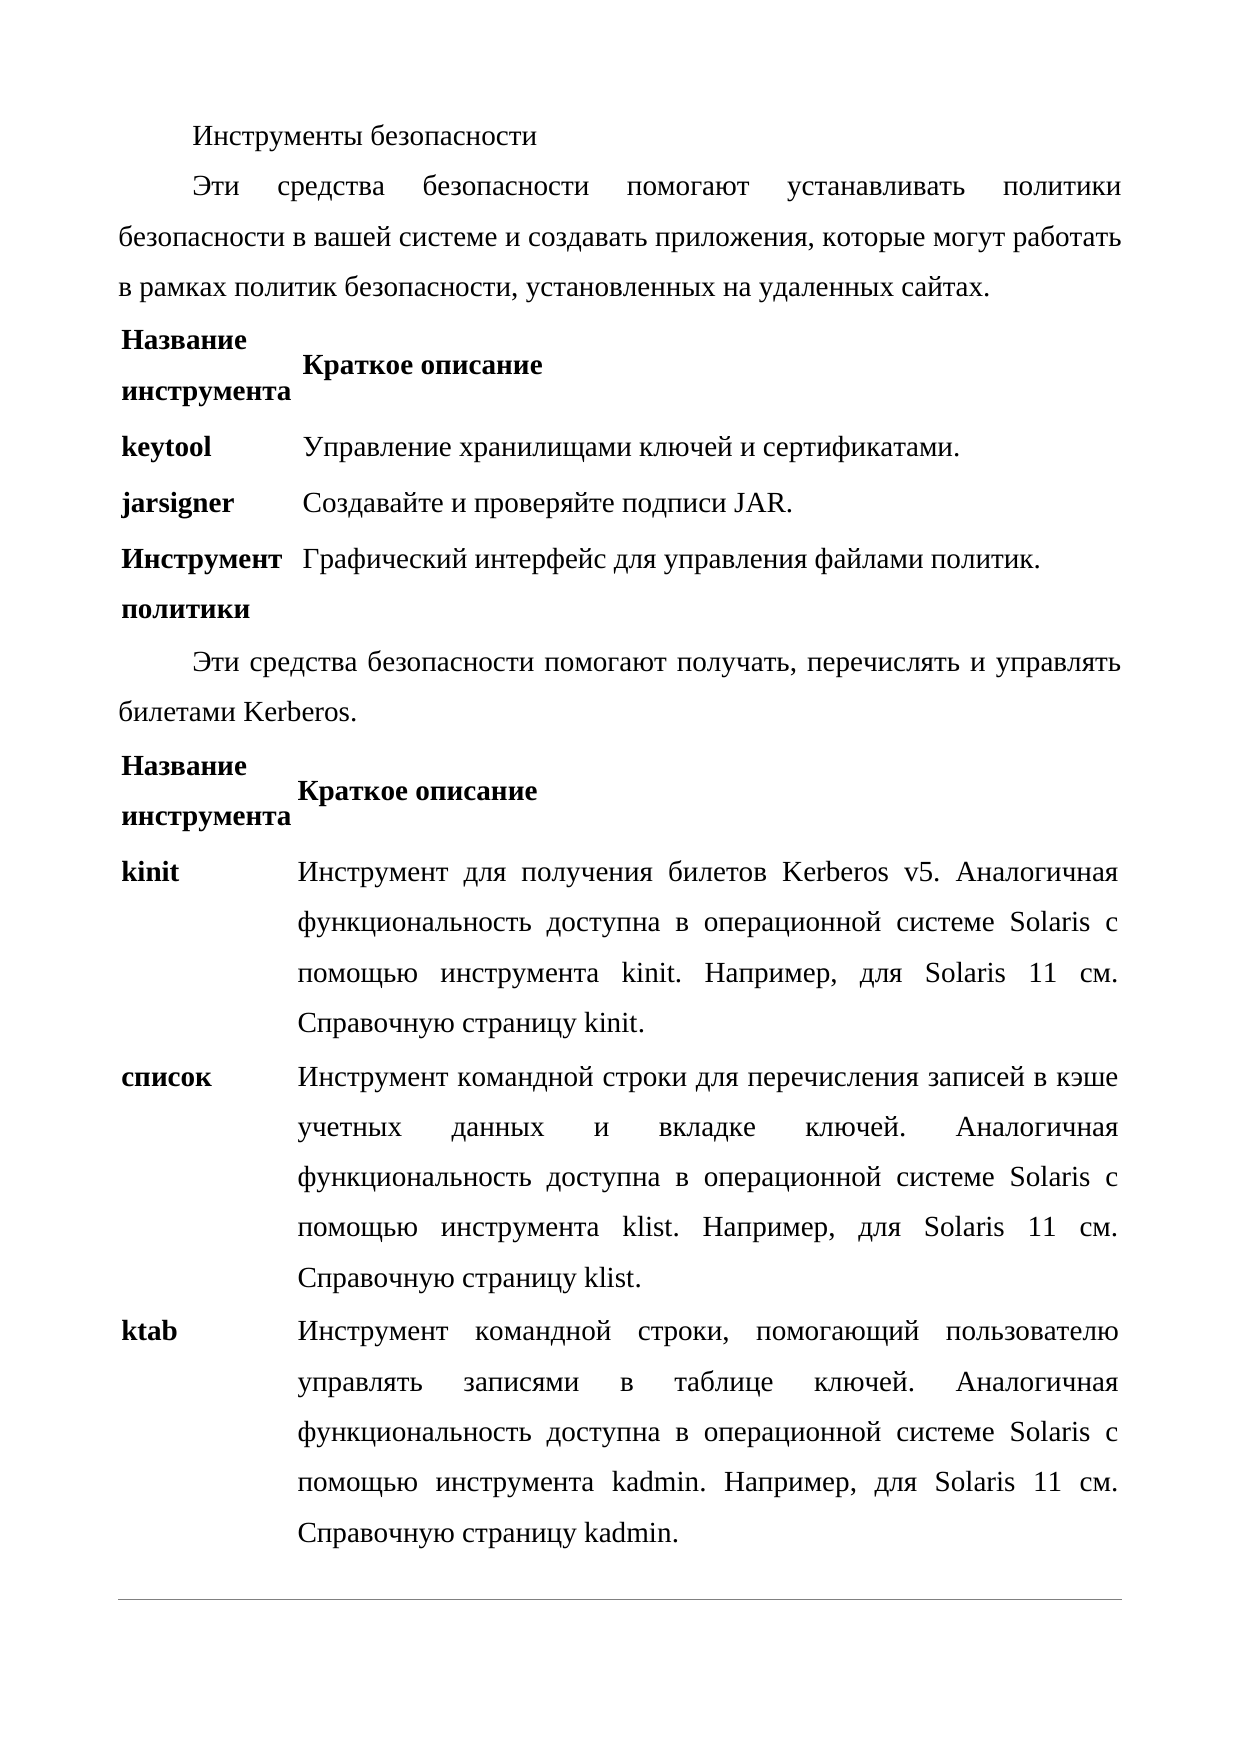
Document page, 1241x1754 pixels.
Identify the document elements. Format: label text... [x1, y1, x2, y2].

table_cell Управление хранилищами ключей и сертификатами. [300, 426, 1122, 482]
text Эти средства безопасности помогают получать, перечислять и управлять билетами Kerberos. [118, 644, 1122, 728]
table_cell Инструмент командной строки для перечисления записей в кэше учетных данных и вкладке ключей. Аналогичная функциональность доступна в операционной системе Solaris с помощью инструмента klist. Например, для Solaris 11 см. Справочную страницу klist. [294, 1056, 1122, 1311]
subtitle Инструменты безопасности [118, 118, 1122, 152]
table_header Название инструмента [118, 319, 299, 426]
table_cell список [118, 1056, 294, 1311]
table_cell Инструмент политики [118, 538, 299, 644]
table_cell Инструмент командной строки, помогающий пользователю управлять записями в таблице ключей. Аналогичная функциональность доступна в операционной системе Solaris с помощью инструмента kadmin. Например, для Solaris 11 см. Справочную страницу kadmin. [294, 1311, 1122, 1566]
table_cell keytool [118, 426, 299, 482]
text Эти средства безопасности помогают устанавливать политики безопасности в вашей системе и создавать приложения, которые могут работать в рамках политик безопасности, установленных на удаленных сайтах. [118, 168, 1122, 303]
table_header Название инструмента [118, 745, 294, 851]
table_cell Создавайте и проверяйте подписи JAR. [300, 482, 1122, 538]
table_header Краткое описание [294, 745, 1122, 851]
table_cell jarsigner [118, 482, 299, 538]
table_cell Инструмент для получения билетов Kerberos v5. Аналогичная функциональность доступна в операционной системе Solaris с помощью инструмента kinit. Например, для Solaris 11 см. Справочную страницу kinit. [294, 851, 1122, 1056]
table_cell Графический интерфейс для управления файлами политик. [300, 538, 1122, 644]
table_cell kinit [118, 851, 294, 1056]
table_cell ktab [118, 1311, 294, 1566]
table_header Краткое описание [300, 319, 1122, 426]
